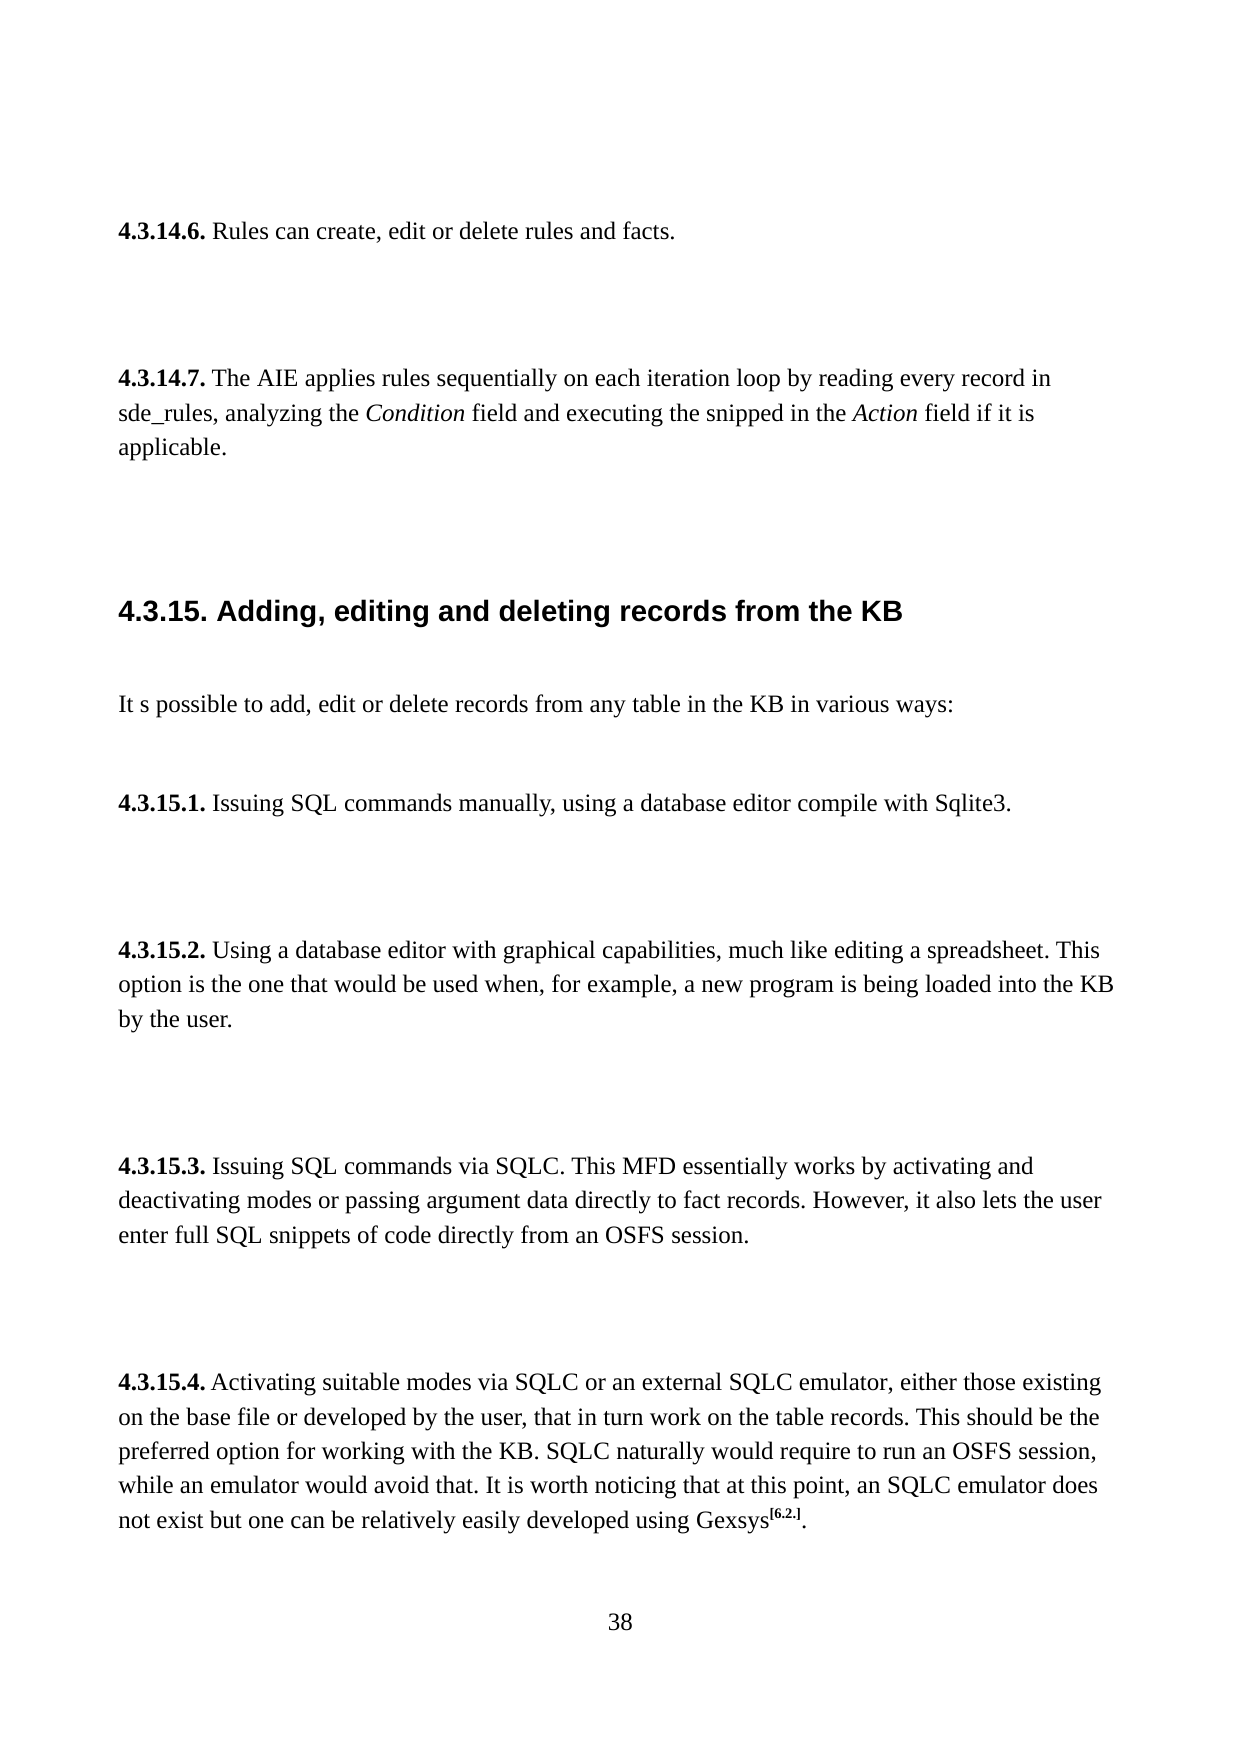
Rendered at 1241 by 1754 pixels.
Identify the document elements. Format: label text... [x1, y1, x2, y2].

text It s possible to add, edit or delete records from any table in the KB in various ways: [118, 689, 1122, 718]
text 4.3.15.1. Issuing SQL commands manually, using a database editor compile with Sqlite3. [118, 788, 1122, 816]
text 4.3.15.3. Issuing SQL commands via SQLC. This MFD essentially works by activating and deactivating modes or passing argument data directly to fact records. However, it also lets the user enter full SQL snippets of code directly from an OSFS session. [118, 1151, 1122, 1249]
text 4.3.15.2. Using a database editor with graphical capabilities, much like editing a spreadsheet. This option is the one that would be used when, for example, a new program is being loaded into the KB by the user. [118, 935, 1122, 1032]
text 4.3.15.4. Activating suitable modes via SQLC or an external SQLC emulator, either those existing on the base file or developed by the user, that in turn work on the table records. This should be the preferred option for working with the KB. SQLC naturally would require to run an OSFS session, while an emulator would avoid that. It is worth noticing that at this point, an SQLC emulator does not exist but one can be relatively easily developed using Gexsys[6.2.]. [118, 1367, 1122, 1534]
text 4.3.14.7. The AIE applies rules sequentially on each iteration loop by reading every record in sde_rules, analyzing the Condition field and executing the snipped in the Action field if it is applicable. [118, 363, 1122, 461]
subtitle 4.3.15. Adding, editing and deleting records from the KB [118, 594, 1122, 628]
text 4.3.14.6. Rules can create, edit or delete rules and facts. [118, 216, 1122, 245]
